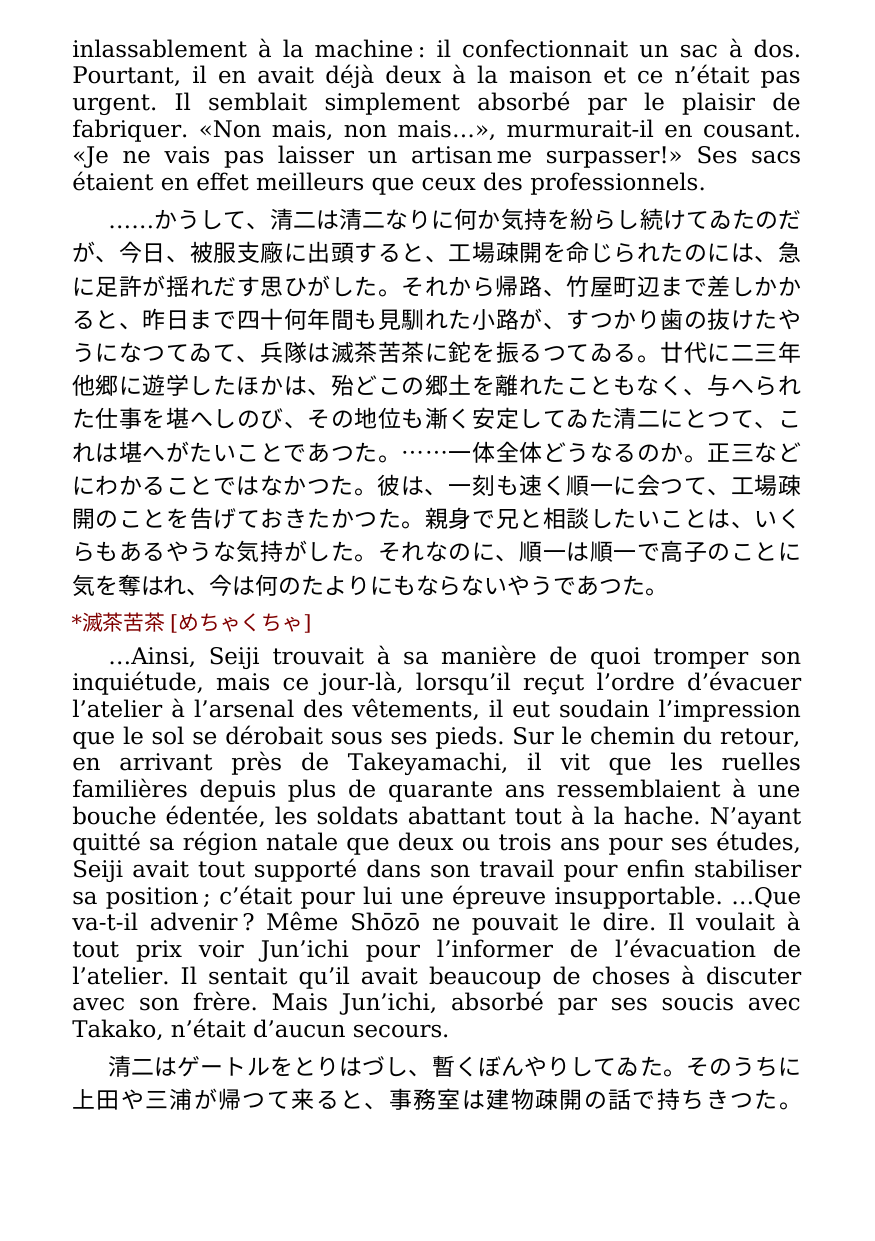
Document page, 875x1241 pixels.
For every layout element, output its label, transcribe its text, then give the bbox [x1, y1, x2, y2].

text 清二はゲートルをとりはづし、暫くぼんやりしてゐた。そのうちに上田や三浦が帰つて来ると、事務室は建物疎開の話で持ちきつた。 [72, 1049, 802, 1115]
text …Ainsi, Seiji trouvait à sa manière de quoi tromper son inquiétude, mais ce jour-là, lorsqu’il reçut l’ordre d’évacuer l’atelier à l’arsenal des vêtements, il eut soudain l’impression que le sol se dérobait sous ses pieds. Sur le chemin du retour, en arrivant près de Takeyamachi, il vit que les ruelles familières depuis plus de quarante ans ressemblaient à une bouche édentée, les soldats abattant tout à la hache. N’ayant quitté sa région natale que deux ou trois ans pour ses études, Seiji avait tout supporté dans son travail pour enfin stabiliser sa position ; c’était pour lui une épreuve insupportable. …Que va-t-il advenir ? Même Shōzō ne pouvait le dire. Il voulait à tout prix voir Jun’ichi pour l’informer de l’évacuation de l’atelier. Il sentait qu’il avait beaucoup de choses à discuter avec son frère. Mais Jun’ichi, absorbé par ses soucis avec Takako, n’était d’aucun secours. [72, 643, 802, 1043]
text *滅茶苦茶 [めちゃくちゃ] [71, 607, 803, 637]
text ……かうして、清二は清二なりに何か気持を紛らし続けてゐたのだが、今日、被服支廠に出頭すると、工場疎開を命じられたのには、急に足許が揺れだす思ひがした。それから帰路、竹屋町辺まで差しかかると、昨日まで四十何年間も見馴れた小路が、すつかり歯の抜けたやうになつてゐて、兵隊は滅茶苦茶に鉈を振るつてゐる。廿代に二三年他郷に遊学したほかは、殆どこの郷土を離れたこともなく、与へられた仕事を堪へしのび、その地位も漸く安定してゐた清二にとつて、これは堪へがたいことであつた。……一体全体どうなるのか。正三などにわかることではなかつた。彼は、一刻も速く順一に会つて、工場疎開のことを告げておきたかつた。親身で兄と相談したいことは、いくらもあるやうな気持がした。それなのに、順一は順一で高子のことに気を奪はれ、今は何のたよりにもならないやうであつた。 [72, 202, 802, 601]
text inlassablement à la machine : il confectionnait un sac à dos. Pourtant, il en avait déjà deux à la maison et ce n’était pas urgent. Il semblait simplement absorbé par le plaisir de fabriquer. «Non mais, non mais…», murmurait-il en cousant. «Je ne vais pas laisser un artisan me surpasser!» Ses sacs étaient en effet meilleurs que ceux des professionnels. [72, 36, 802, 196]
